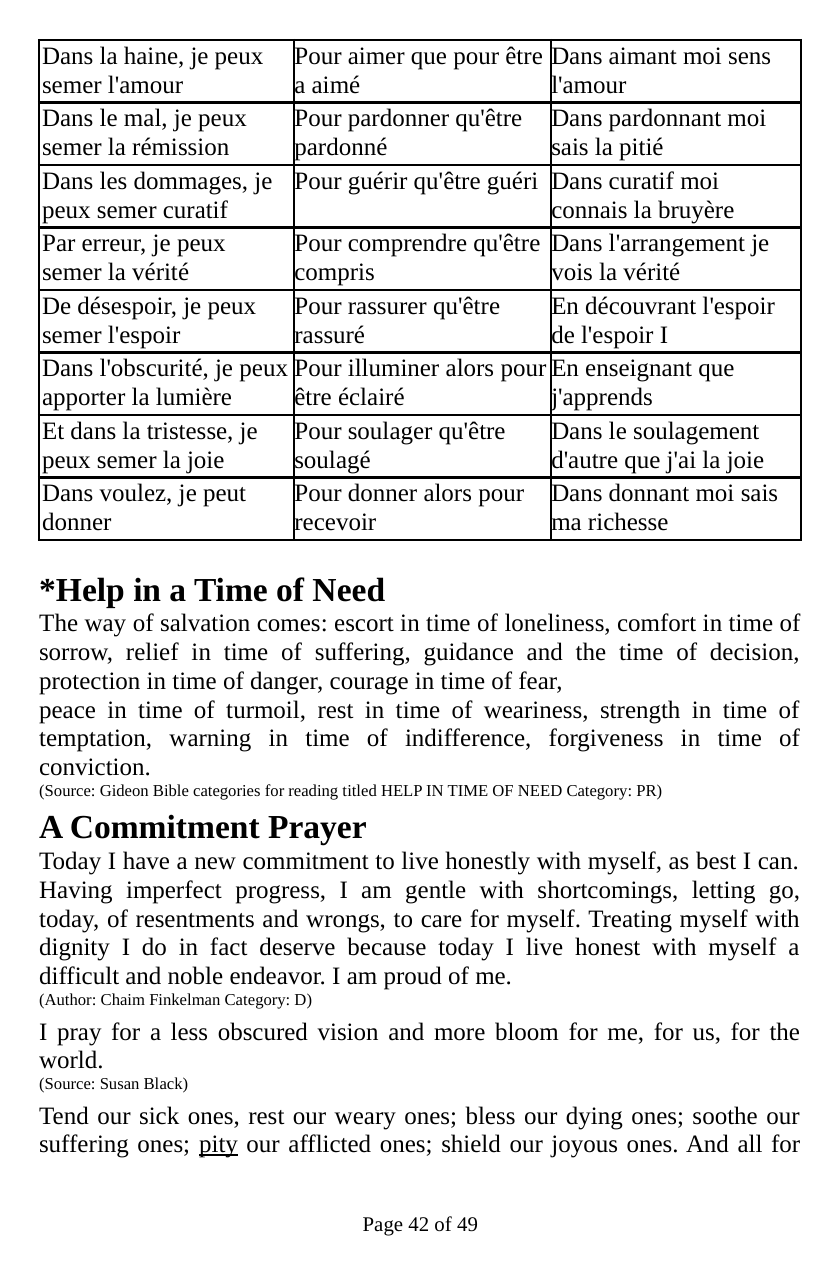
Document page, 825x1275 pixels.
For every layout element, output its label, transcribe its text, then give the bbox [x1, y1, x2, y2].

table_cell Dans pardonnant moi sais la pitié [552, 104, 800, 164]
table_cell Dans curatif moi connais la bruyère [552, 166, 800, 226]
table_cell Pour soulager qu'être soulagé [295, 416, 550, 476]
text (Source: Gideon Bible categories for reading titled HELP IN TIME OF NEED Category: PR) [39, 781, 801, 800]
table_cell Dans donnant moi sais ma richesse [552, 479, 800, 539]
table_cell Pour illuminer alors pour être éclairé [295, 354, 550, 414]
subtitle A Commitment Prayer [39, 808, 801, 846]
table_cell Dans l'obscurité, je peux apporter la lumière [40, 354, 293, 414]
table_cell Dans l'arrangement je vois la vérité [552, 229, 800, 289]
table_cell Dans voulez, je peut donner [40, 479, 293, 539]
text Tend our sick ones, rest our weary ones; bless our dying ones; soothe our suffering ones; pity our afflicted ones; shield our joyous ones. And all for [39, 1101, 801, 1158]
text (Source: Susan Black) [39, 1074, 801, 1093]
table_cell Dans les dommages, je peux semer curatif [40, 166, 293, 226]
table_cell De désespoir, je peux semer l'espoir [40, 291, 293, 351]
table_cell Pour guérir qu'être guéri [295, 166, 550, 226]
text (Author: Chaim Finkelman Category: D) [39, 990, 801, 1009]
table_cell Pour aimer que pour être a aimé [295, 41, 550, 101]
table_cell En découvrant l'espoir de l'espoir I [552, 291, 800, 351]
table_cell Pour comprendre qu'être compris [295, 229, 550, 289]
table_cell En enseignant que j'apprends [552, 354, 800, 414]
text I pray for a less obscured vision and more bloom for me, for us, for the world. [39, 1017, 801, 1074]
subtitle *Help in a Time of Need [39, 570, 801, 608]
table_cell Dans le soulagement d'autre que j'ai la joie [552, 416, 800, 476]
table_cell Dans aimant moi sens l'amour [552, 41, 800, 101]
table_cell Pour rassurer qu'être rassuré [295, 291, 550, 351]
text Today I have a new commitment to live honestly with myself, as best I can. Having imperfect progress, I am gentle with shortcomings, letting go, today, of resentments and wrongs, to care for myself. Treating myself with dignity I do in fact deserve because today I live honest with myself a difficult and noble endeavor. I am proud of me. [39, 846, 801, 990]
text peace in time of turmoil, rest in time of weariness, strength in time of temptation, warning in time of indifference, forgiveness in time of conviction. [39, 695, 801, 781]
table_cell Dans le mal, je peux semer la rémission [40, 104, 293, 164]
table_cell Et dans la tristesse, je peux semer la joie [40, 416, 293, 476]
text The way of salvation comes: escort in time of loneliness, comfort in time of sorrow, relief in time of suffering, guidance and the time of decision, protection in time of danger, courage in time of fear, [39, 608, 801, 695]
table_cell Dans la haine, je peux semer l'amour [40, 41, 293, 101]
table_cell Pour donner alors pour recevoir [295, 479, 550, 539]
table_cell Pour pardonner qu'être pardonné [295, 104, 550, 164]
table_cell Par erreur, je peux semer la vérité [40, 229, 293, 289]
